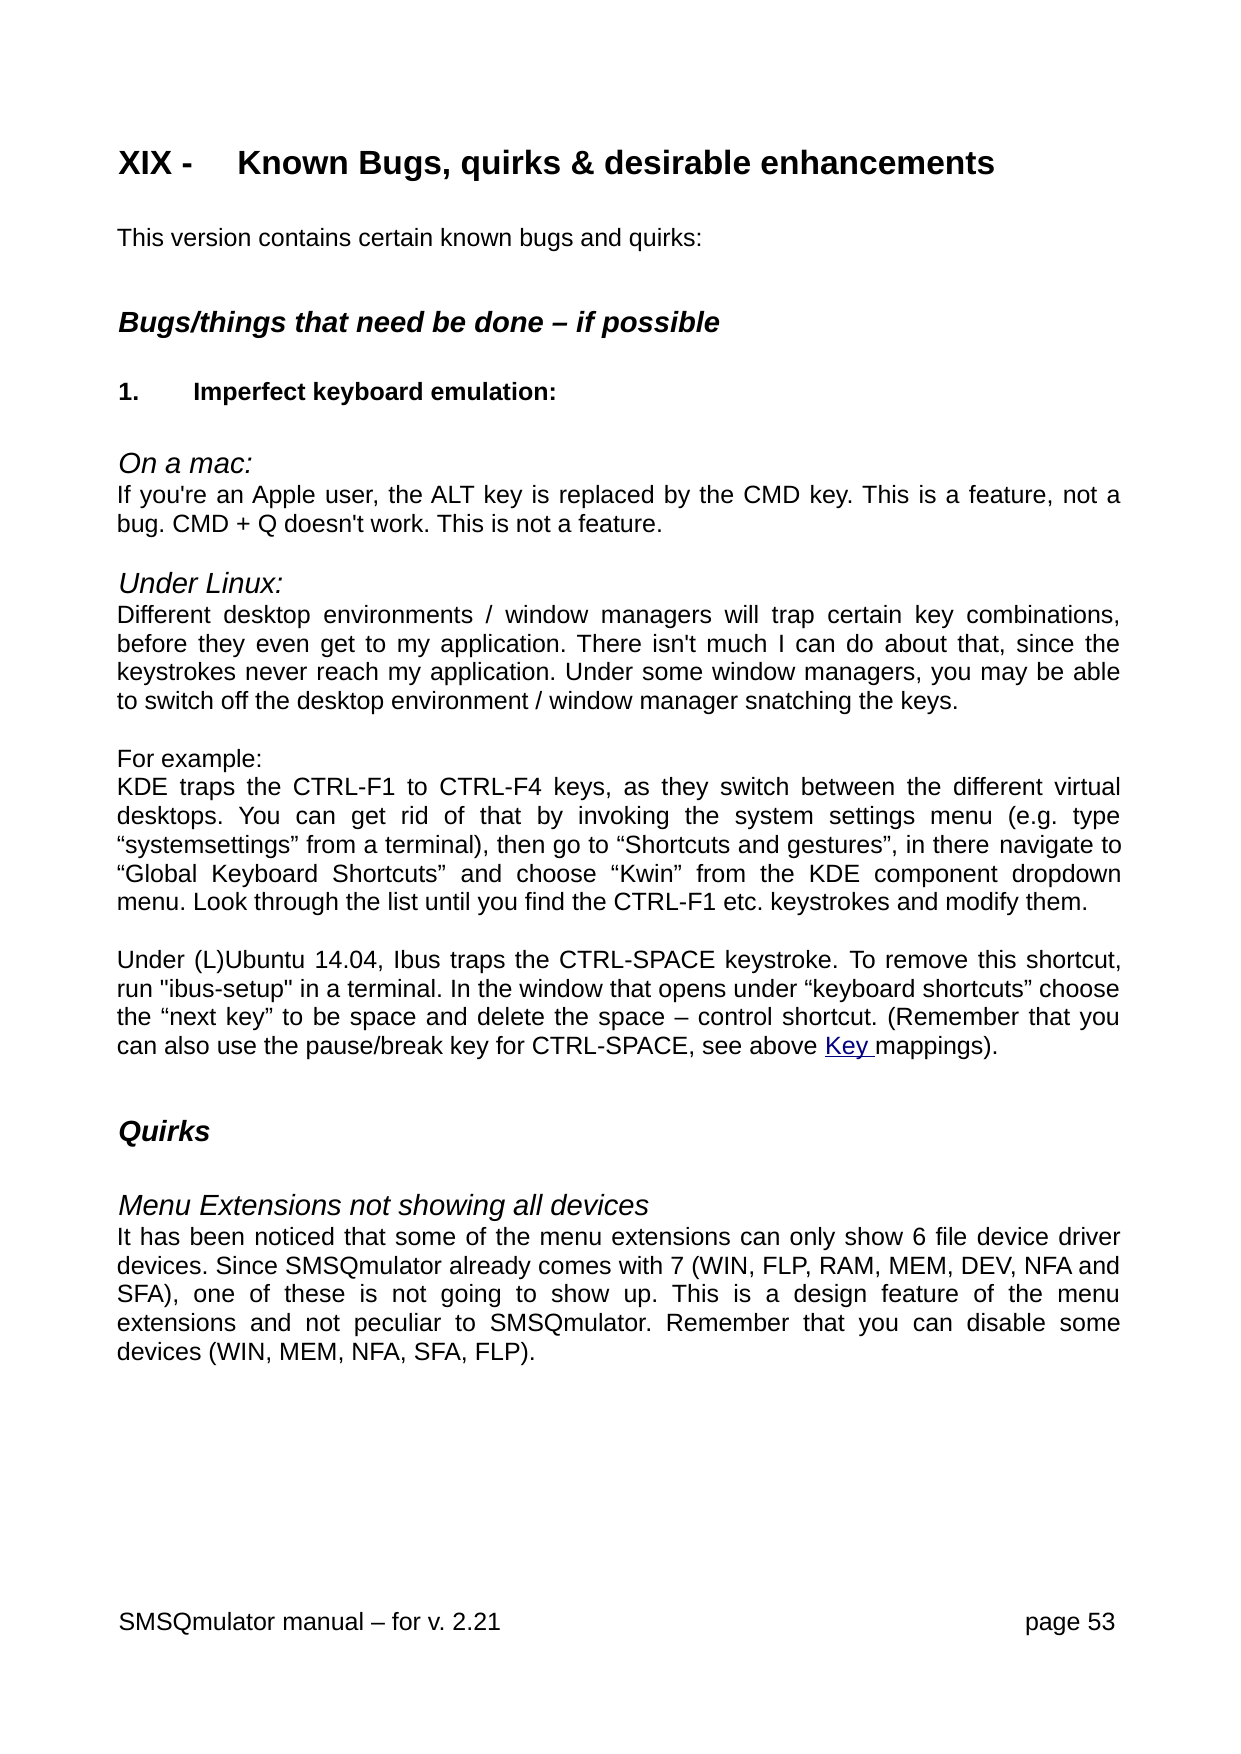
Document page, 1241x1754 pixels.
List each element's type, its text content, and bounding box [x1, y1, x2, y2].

subtitle Menu Extensions not showing all devices [118, 1188, 1122, 1222]
subtitle On a mac: [118, 447, 1122, 480]
subtitle Quirks [118, 1114, 1122, 1147]
text It has been noticed that some of the menu extensions can only show 6 file device driver devices. Since SMSQmulator already comes with 7 (WIN, FLP, RAM, MEM, DEV, NFA and SFA), one of these is not going to show up. This is a design feature of the menu extensions and not peculiar to SMSQmulator. Remember that you can disable some devices (WIN, MEM, NFA, SFA, FLP). [117, 1222, 1122, 1366]
subtitle Under Linux: [118, 566, 1122, 600]
subtitle Imperfect keyboard emulation: [118, 377, 1122, 405]
text For example: [117, 744, 1122, 772]
subtitle Bugs/things that need be done – if possible [118, 306, 1122, 339]
text Under (L)Ubuntu 14.04, Ibus traps the CTRL-SPACE keystroke. To remove this shortcut, run "ibus-setup" in a terminal. In the window that opens under “keyboard shortcuts” choose the “next key” to be space and delete the space – control shortcut. (Remember that you can also use the pause/break key for CTRL-SPACE, see above Key mappings). [117, 945, 1122, 1060]
text If you're an Apple user, the ALT key is replaced by the CMD key. This is a feature, not a bug. CMD + Q doesn't work. This is not a feature. [117, 480, 1122, 538]
text Different desktop environments / window managers will trap certain key combinations, before they even get to my application. There isn't much I can do about that, since the keystrokes never reach my application. Under some window managers, you may be able to switch off the desktop environment / window manager snatching the keys. [117, 600, 1122, 715]
text This version contains certain known bugs and quirks: [117, 223, 1122, 252]
text KDE traps the CTRL-F1 to CTRL-F4 keys, as they switch between the different virtual desktops. You can get rid of that by invoking the system settings menu (e.g. type “systemsettings” from a terminal), then go to “Shortcuts and gestures”, in there navigate to “Global Keyboard Shortcuts” and choose “Kwin” from the KDE component dropdown menu. Look through the list until you find the CTRL-F1 etc. keystrokes and modify them. [117, 772, 1122, 916]
subtitle Known Bugs, quirks & desirable enhancements [118, 143, 1122, 182]
